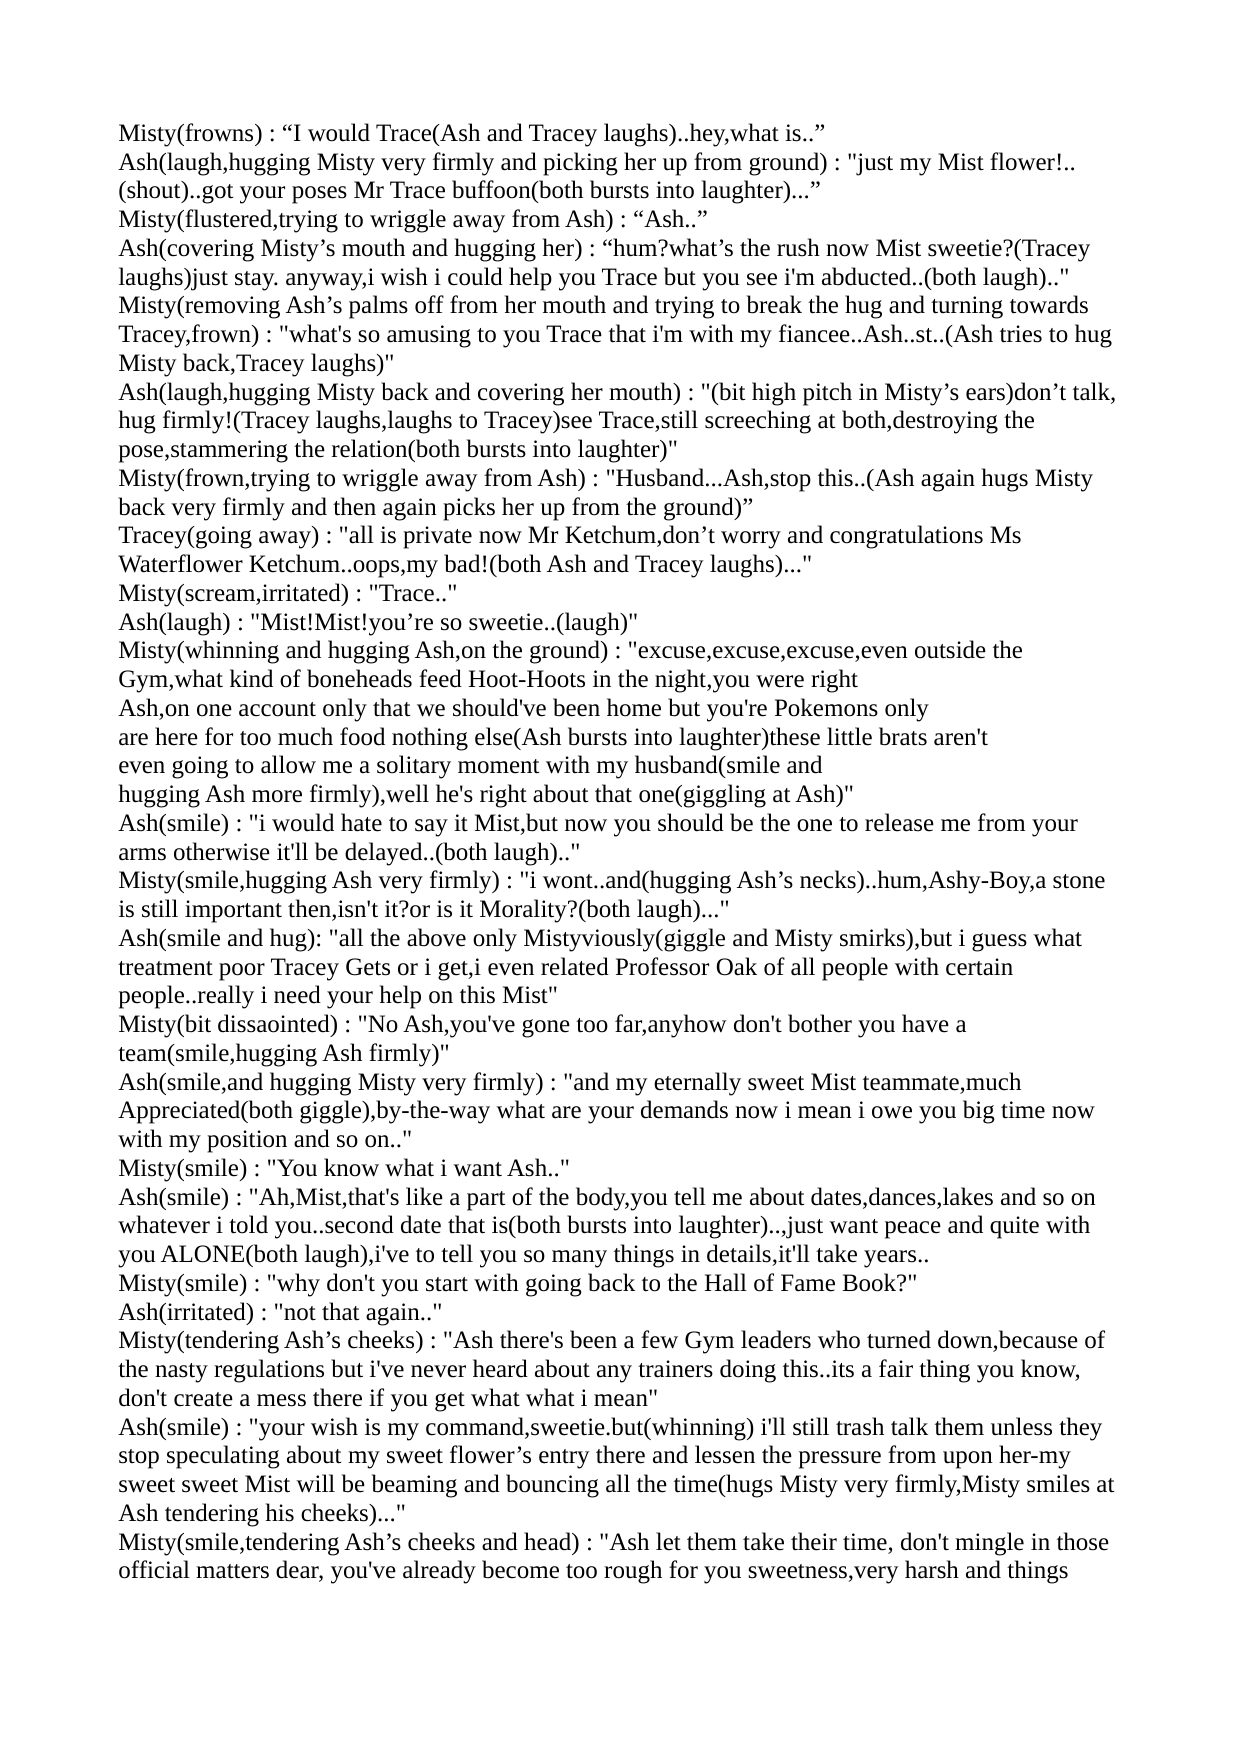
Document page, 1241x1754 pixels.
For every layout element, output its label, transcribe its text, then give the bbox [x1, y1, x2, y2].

text Ash(laugh,hugging Misty very firmly and picking her up from ground) : "just my Mist flower!..(shout)..got your poses Mr Trace buffoon(both bursts into laughter)...” [118, 147, 1122, 204]
text Misty(scream,irritated) : "Trace.." [118, 578, 1122, 607]
text Misty(flustered,trying to wriggle away from Ash) : “Ash..” [118, 204, 1122, 233]
text Ash(smile and hug): "all the above only Mistyviously(giggle and Misty smirks),but i guess what treatment poor Tracey Gets or i get,i even related Professor Oak of all people with certain people..really i need your help on this Mist" [118, 923, 1122, 1009]
text Misty(smile) : "why don't you start with going back to the Hall of Fame Book?" [118, 1268, 1122, 1297]
text Ash(laugh) : "Mist!Mist!you’re so sweetie..(laugh)" [118, 607, 1122, 636]
text hugging Ash more firmly),well he's right about that one(giggling at Ash)" [118, 779, 1122, 808]
text Misty(removing Ash’s palms off from her mouth and trying to break the hug and turning towards Tracey,frown) : "what's so amusing to you Trace that i'm with my fiancee..Ash..st..(Ash tries to hug Misty back,Tracey laughs)" [118, 291, 1122, 377]
text are here for too much food nothing else(Ash bursts into laughter)these little brats aren't [118, 722, 1122, 751]
text Ash(smile,and hugging Misty very firmly) : "and my eternally sweet Mist teammate,much Appreciated(both giggle),by-the-way what are your demands now i mean i owe you big time now with my position and so on.." [118, 1067, 1122, 1153]
text even going to allow me a solitary moment with my husband(smile and [118, 751, 1122, 779]
text Misty(tendering Ash’s cheeks) : "Ash there's been a few Gym leaders who turned down,because of the nasty regulations but i've never heard about any trainers doing this..its a fair thing you know, don't create a mess there if you get what what i mean" [118, 1326, 1122, 1412]
text team(smile,hugging Ash firmly)" [118, 1038, 1122, 1067]
text Ash(covering Misty’s mouth and hugging her) : “hum?what’s the rush now Mist sweetie?(Tracey laughs)just stay. anyway,i wish i could help you Trace but you see i'm abducted..(both laugh).." [118, 233, 1122, 291]
text Ash(smile) : "i would hate to say it Mist,but now you should be the one to release me from your arms otherwise it'll be delayed..(both laugh).." [118, 808, 1122, 866]
text Misty(frowns) : “I would Trace(Ash and Tracey laughs)..hey,what is..” [118, 118, 1122, 147]
text Misty(smile,hugging Ash very firmly) : "i wont..and(hugging Ash’s necks)..hum,Ashy-Boy,a stone is still important then,isn't it?or is it Morality?(both laugh)..." [118, 866, 1122, 923]
text Tracey(going away) : "all is private now Mr Ketchum,don’t worry and congratulations Ms Waterflower Ketchum..oops,my bad!(both Ash and Tracey laughs)..." [118, 521, 1122, 578]
text Misty(smile) : "You know what i want Ash.." [118, 1153, 1122, 1182]
text Ash(smile) : "your wish is my command,sweetie.but(whinning) i'll still trash talk them unless they stop speculating about my sweet flower’s entry there and lessen the pressure from upon her-my sweet sweet Mist will be beaming and bouncing all the time(hugs Misty very firmly,Misty smiles at Ash tendering his cheeks)..." [118, 1412, 1122, 1527]
text Misty(bit dissaointed) : "No Ash,you've gone too far,anyhow don't bother you have a [118, 1009, 1122, 1038]
text Ash(irritated) : "not that again.." [118, 1297, 1122, 1326]
text Misty(frown,trying to wriggle away from Ash) : "Husband...Ash,stop this..(Ash again hugs Misty back very firmly and then again picks her up from the ground)” [118, 463, 1122, 521]
text Gym,what kind of boneheads feed Hoot-Hoots in the night,you were right [118, 664, 1122, 693]
text Ash(laugh,hugging Misty back and covering her mouth) : "(bit high pitch in Misty’s ears)don’t talk, hug firmly!(Tracey laughs,laughs to Tracey)see Trace,still screeching at both,destroying the pose,stammering the relation(both bursts into laughter)" [118, 377, 1122, 463]
text Ash,on one account only that we should've been home but you're Pokemons only [118, 693, 1122, 722]
text Misty(smile,tendering Ash’s cheeks and head) : "Ash let them take their time, don't mingle in those official matters dear, you've already become too rough for you sweetness,very harsh and things [118, 1527, 1122, 1584]
text Misty(whinning and hugging Ash,on the ground) : "excuse,excuse,excuse,even outside the [118, 636, 1122, 664]
text Ash(smile) : "Ah,Mist,that's like a part of the body,you tell me about dates,dances,lakes and so on whatever i told you..second date that is(both bursts into laughter)..,just want peace and quite with you ALONE(both laugh),i've to tell you so many things in details,it'll take years.. [118, 1182, 1122, 1268]
